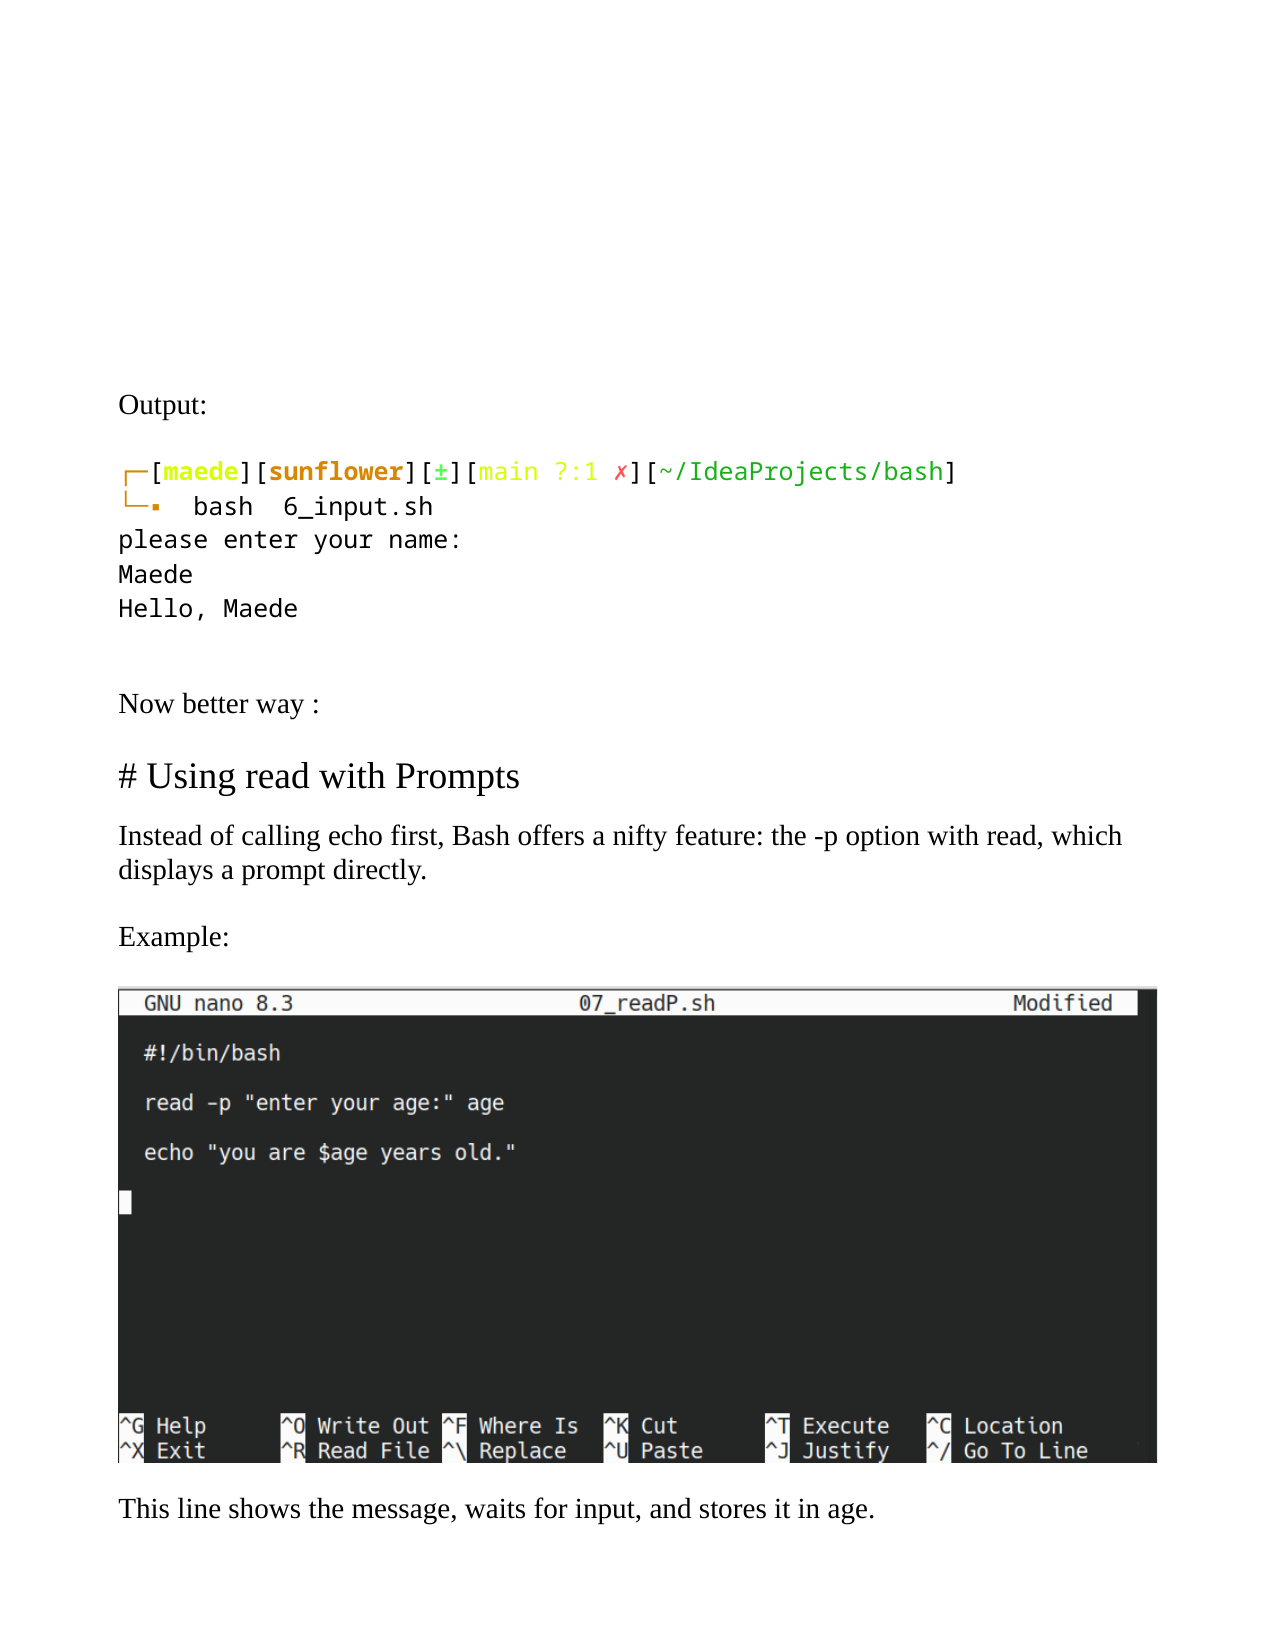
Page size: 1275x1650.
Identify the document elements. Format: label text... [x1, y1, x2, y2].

text This line shows the message, waits for input, and stores it in age. [118, 1491, 1157, 1524]
text ┌─[maede][sunflower][±][main ?:1 ✗][~/IdeaProjects/bash] └─▪ bash 6_input.sh please enter your name: Maede Hello, Maede [118, 454, 1157, 624]
text Now better way : [118, 687, 1157, 720]
text Example: [118, 919, 1157, 953]
picture [118, 986, 1158, 1463]
text # Using read with Prompts [118, 754, 1157, 797]
text Instead of calling echo first, Bash offers a nifty feature: the -p option with read, which displays a prompt directly. [118, 818, 1157, 886]
text Output: [118, 387, 1157, 421]
